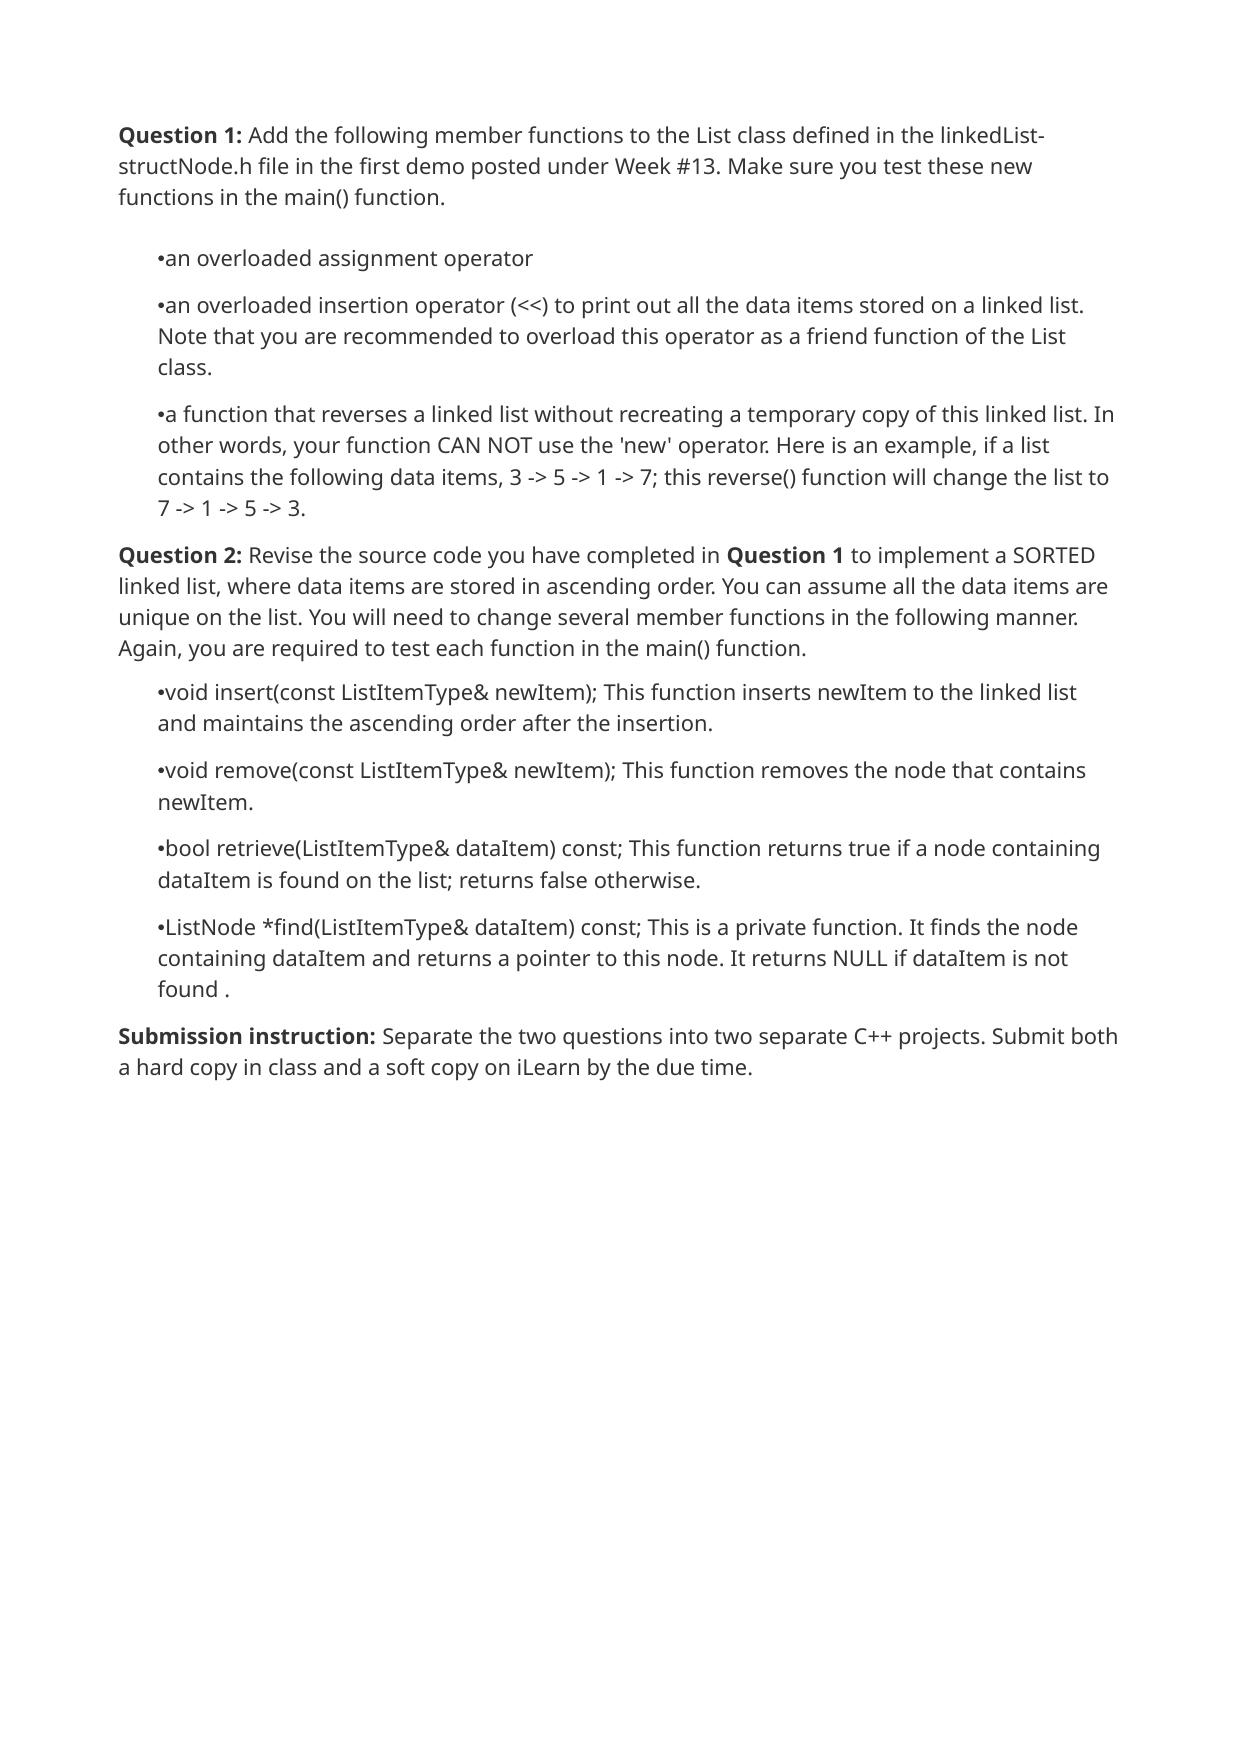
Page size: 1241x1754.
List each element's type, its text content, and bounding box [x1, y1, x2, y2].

list void remove(const ListItemType& newItem); This function removes the node that contains newItem. [118, 754, 1122, 816]
text Question 1: Add the following member functions to the List class defined in the linkedList-structNode.h file in the first demo posted under Week #13. Make sure you test these new functions in the main() function. [118, 118, 1122, 212]
list a function that reverses a linked list without recreating a temporary copy of this linked list. In other words, your function CAN NOT use the 'new' operator. Here is an example, if a list contains the following data items, 3 -> 5 -> 1 -> 7; this reverse() function will change the list to 7 -> 1 -> 5 -> 3. [118, 398, 1122, 523]
list an overloaded insertion operator (<<) to print out all the data items stored on a linked list. Note that you are recommended to overload this operator as a friend function of the List class. [118, 288, 1122, 382]
list ListNode *find(ListItemType& dataItem) const; This is a private function. It finds the node containing dataItem and returns a pointer to this node. It returns NULL if dataItem is not found . [118, 910, 1122, 1004]
text Submission instruction: Separate the two questions into two separate C++ projects. Submit both a hard copy in class and a soft copy on iLearn by the due time. [118, 1019, 1122, 1082]
list bool retrieve(ListItemType& dataItem) const; This function returns true if a node containing dataItem is found on the list; returns false otherwise. [118, 832, 1122, 894]
list an overloaded assignment operator [118, 241, 1122, 273]
list void insert(const ListItemType& newItem); This function inserts newItem to the linked list and maintains the ascending order after the insertion. [118, 676, 1122, 738]
text Question 2: Revise the source code you have completed in Question 1 to implement a SORTED linked list, where data items are stored in ascending order. You can assume all the data items are unique on the list. You will need to change several member functions in the following manner. Again, you are required to test each function in the main() function. [118, 538, 1122, 663]
